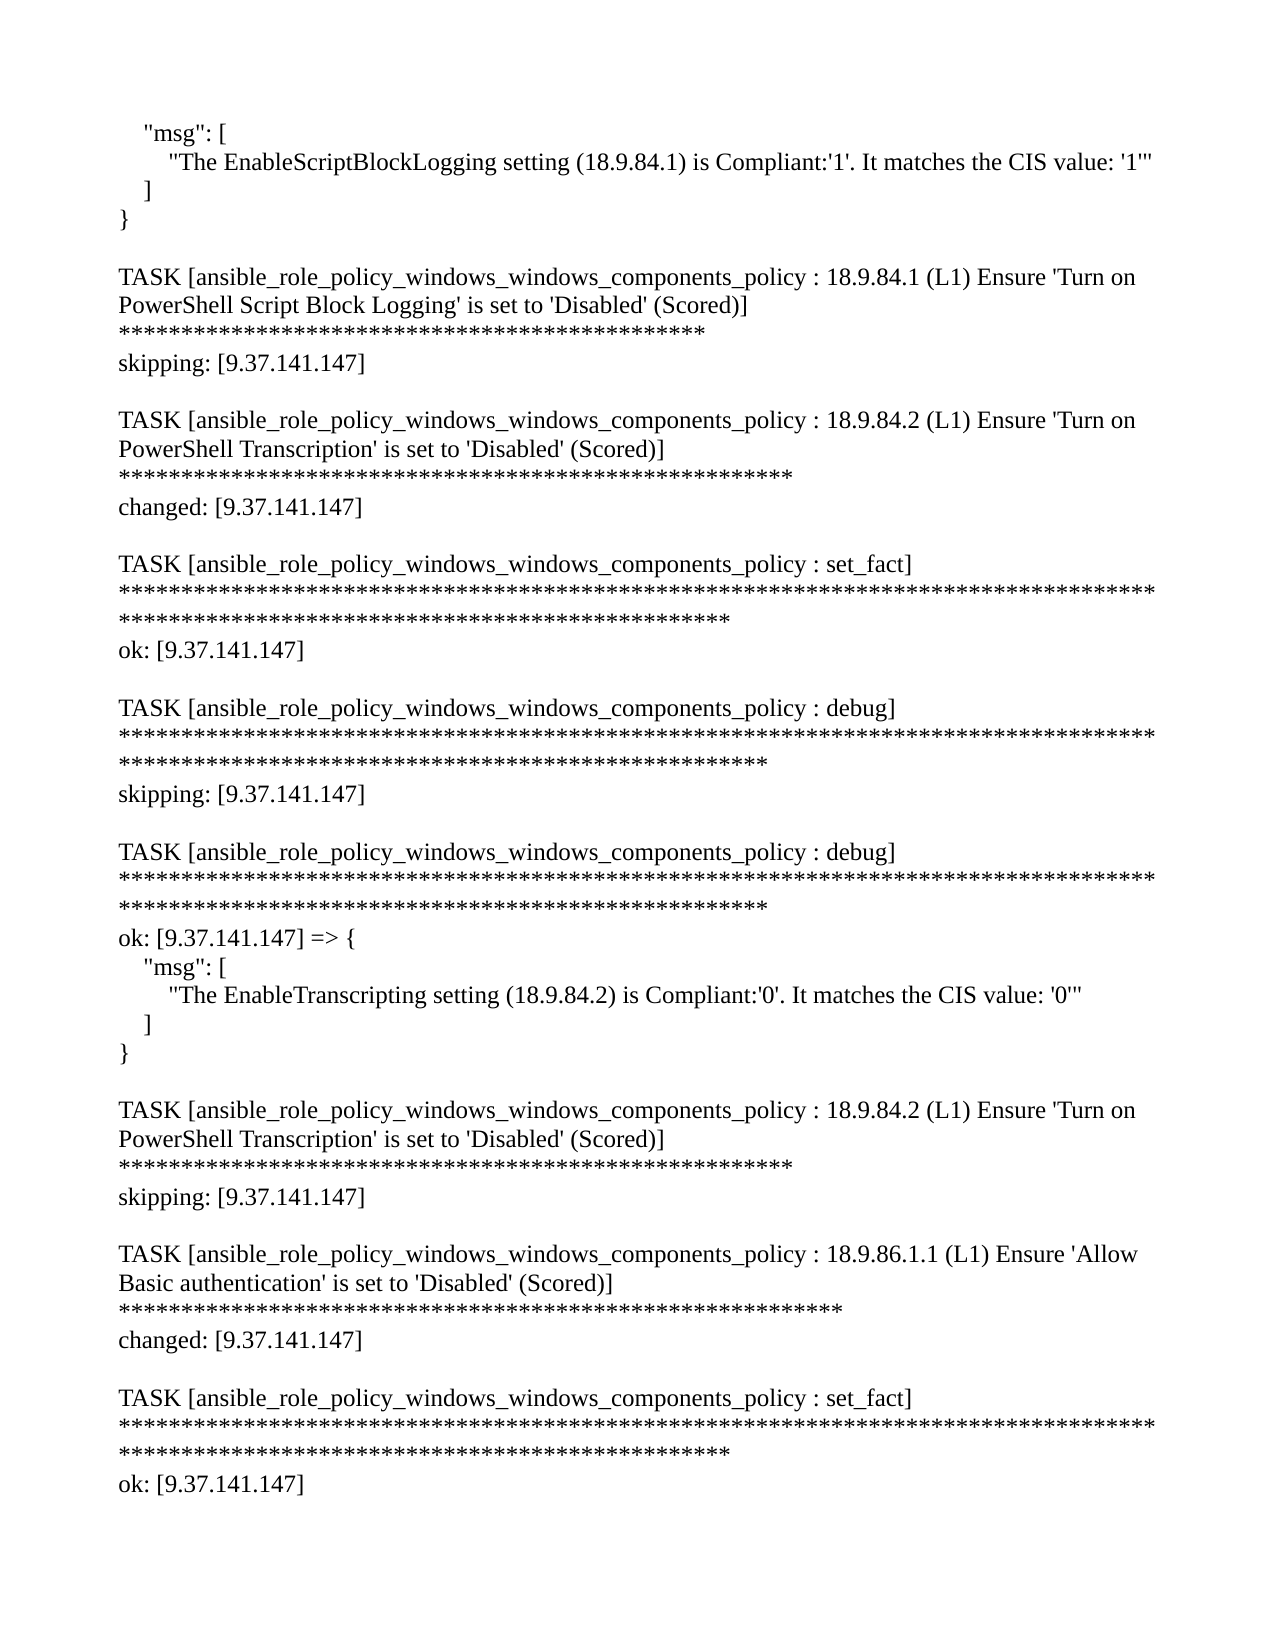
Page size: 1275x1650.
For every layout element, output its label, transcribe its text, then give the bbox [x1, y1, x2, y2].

text skipping: [9.37.141.147] [118, 779, 1157, 808]
text "The EnableTranscripting setting (18.9.84.2) is Compliant:'0'. It matches the CIS value: '0'" [118, 981, 1157, 1009]
text TASK [ansible_role_policy_windows_windows_components_policy : 18.9.84.2 (L1) Ensure 'Turn on PowerShell Transcription' is set to 'Disabled' (Scored)] ****************************************************** [118, 1096, 1157, 1182]
text } [118, 1038, 1157, 1067]
text ] [118, 176, 1157, 204]
text TASK [ansible_role_policy_windows_windows_components_policy : 18.9.84.1 (L1) Ensure 'Turn on PowerShell Script Block Logging' is set to 'Disabled' (Scored)] *********************************************** [118, 262, 1157, 348]
text skipping: [9.37.141.147] [118, 348, 1157, 377]
text TASK [ansible_role_policy_windows_windows_components_policy : 18.9.84.2 (L1) Ensure 'Turn on PowerShell Transcription' is set to 'Disabled' (Scored)] ****************************************************** [118, 406, 1157, 492]
text TASK [ansible_role_policy_windows_windows_components_policy : set_fact] ************************************************************************************************************************************ [118, 1383, 1157, 1469]
text TASK [ansible_role_policy_windows_windows_components_policy : debug] *************************************************************************************************************************************** [118, 837, 1157, 923]
text } [118, 204, 1157, 233]
text ] [118, 1009, 1157, 1038]
text skipping: [9.37.141.147] [118, 1182, 1157, 1211]
text ok: [9.37.141.147] [118, 636, 1157, 664]
text TASK [ansible_role_policy_windows_windows_components_policy : debug] *************************************************************************************************************************************** [118, 693, 1157, 779]
text "msg": [ [118, 952, 1157, 981]
text "msg": [ [118, 118, 1157, 147]
text changed: [9.37.141.147] [118, 1326, 1157, 1354]
text "The EnableScriptBlockLogging setting (18.9.84.1) is Compliant:'1'. It matches the CIS value: '1'" [118, 147, 1157, 176]
text ok: [9.37.141.147] => { [118, 923, 1157, 952]
text TASK [ansible_role_policy_windows_windows_components_policy : 18.9.86.1.1 (L1) Ensure 'Allow Basic authentication' is set to 'Disabled' (Scored)] ********************************************************** [118, 1239, 1157, 1326]
text changed: [9.37.141.147] [118, 492, 1157, 521]
text TASK [ansible_role_policy_windows_windows_components_policy : set_fact] ************************************************************************************************************************************ [118, 549, 1157, 636]
text ok: [9.37.141.147] [118, 1469, 1157, 1498]
